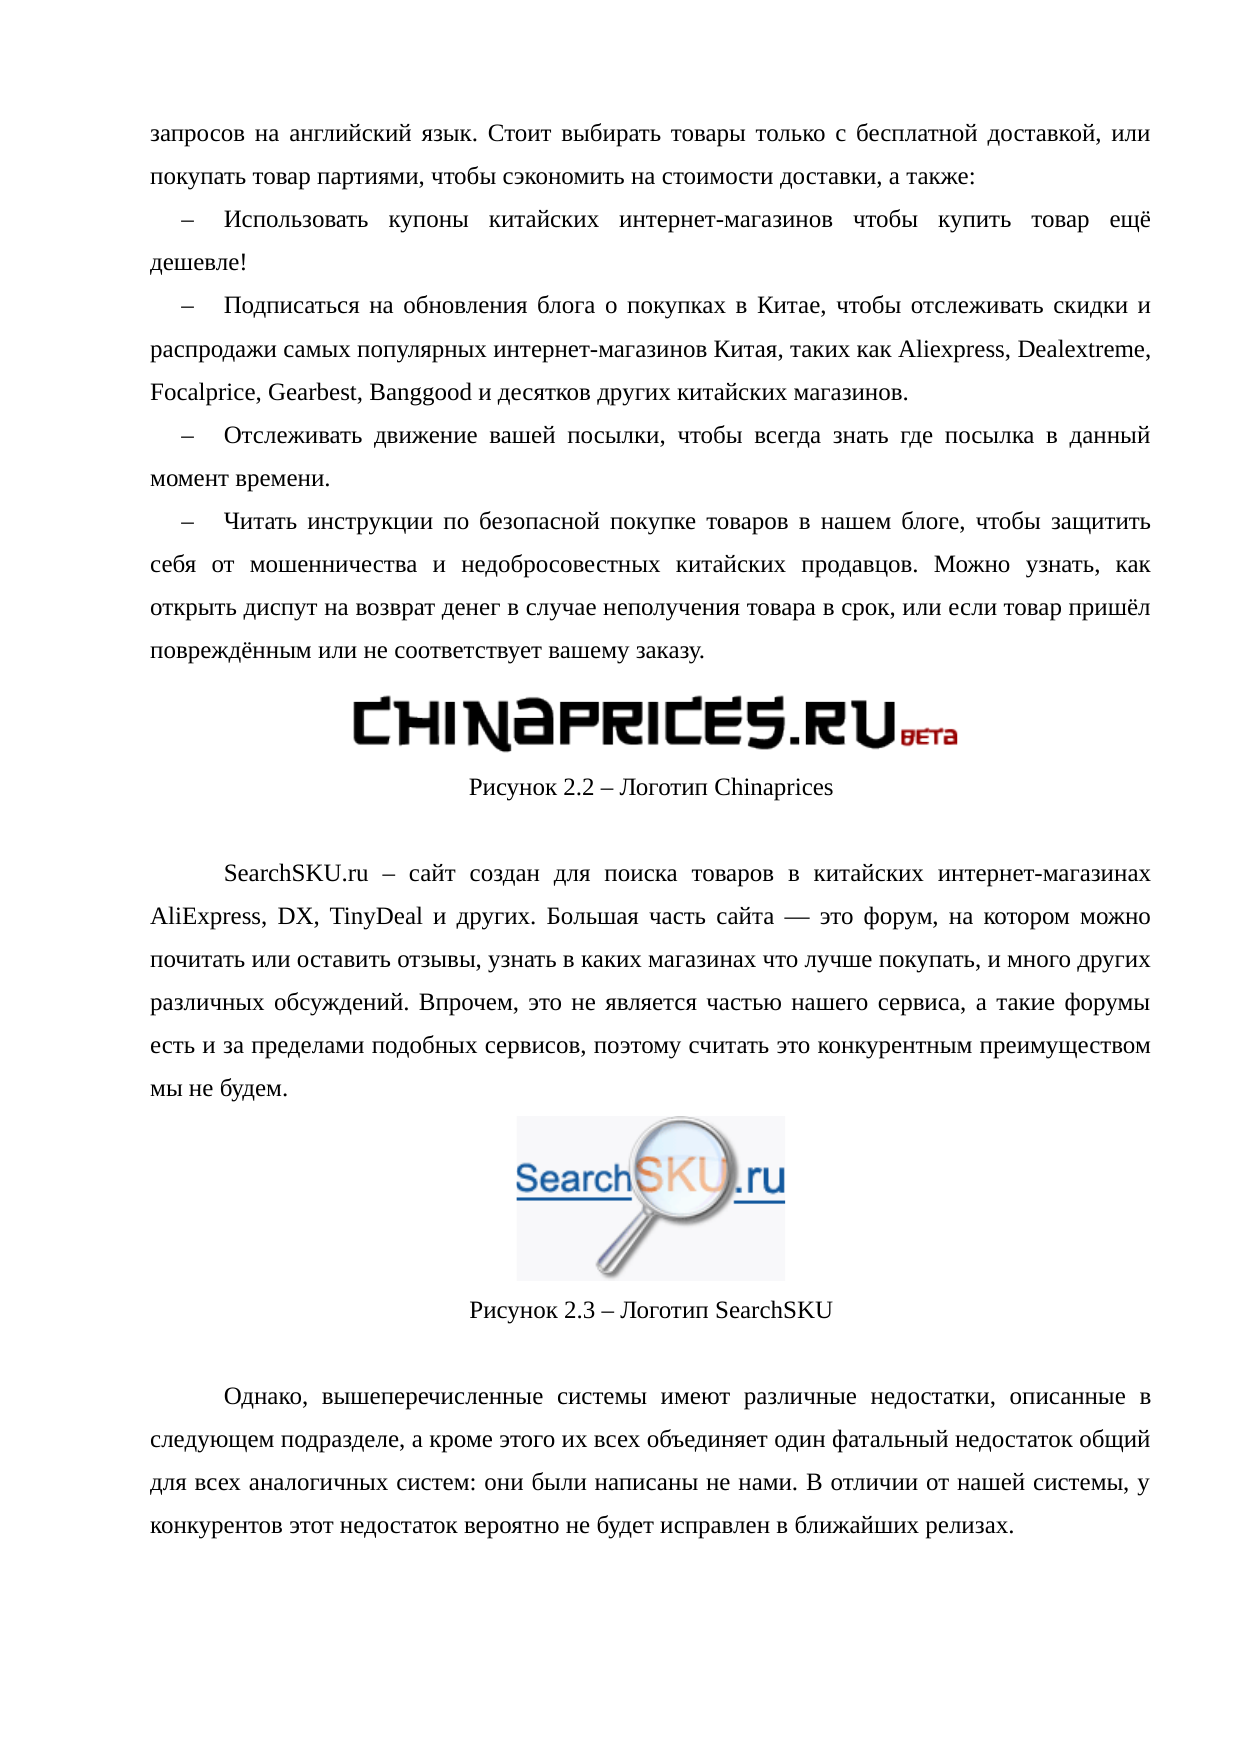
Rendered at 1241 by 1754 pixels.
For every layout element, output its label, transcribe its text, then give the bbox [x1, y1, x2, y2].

list Подписаться на обновления блога о покупках в Китае, чтобы отслеживать скидки и распродажи самых популярных интернет-магазинов Китая, таких как Aliexpress, Dealextreme, Focalprice, Gearbest, Banggood и десятков других китайских магазинов. [150, 291, 1152, 406]
list Отслеживать движение вашей посылки, чтобы всегда знать где посылка в данный момент времени. [150, 420, 1152, 492]
text Однако, вышеперечисленные системы имеют различные недостатки, описанные в следующем подразделе, а кроме этого их всех объединяет один фатальный недостаток общий для всех аналогичных систем: они были написаны не нами. В отличии от нашей системы, у конкурентов этот недостаток вероятно не будет исправлен в ближайших релизах. [150, 1381, 1152, 1539]
text SearchSKU.ru – сайт создан для поиска товаров в китайских интернет-магазинах AliExpress, DX, TinyDeal и других. Большая часть сайта — это форум, на котором можно почитать или оставить отзывы, узнать в каких магазинах что лучше покупать, и много других различных обсуждений. Впрочем, это не является частью нашего сервиса, а такие форумы есть и за пределами подобных сервисов, поэтому считать это конкурентным преимуществом мы не будем. [150, 858, 1152, 1102]
list Читать инструкции по безопасной покупке товаров в нашем блоге, чтобы защитить себя от мошенничества и недобросовестных китайских продавцов. Можно узнать, как открыть диспут на возврат денег в случае неполучения товара в срок, или если товар пришёл повреждённым или не соответствует вашему заказу. [150, 506, 1152, 664]
list Использовать купоны китайских интернет-магазинов чтобы купить товар ещё дешевле! [150, 204, 1152, 276]
list запросов на английский язык. Стоит выбирать товары только с бесплатной доставкой, или покупать товар партиями, чтобы сэкономить на стоимости доставки, а также: [150, 118, 1152, 190]
text Рисунок 2.2 – Логотип Chinaprices [150, 772, 1152, 800]
text Рисунок 2.3 – Логотип SearchSKU [150, 1295, 1152, 1324]
